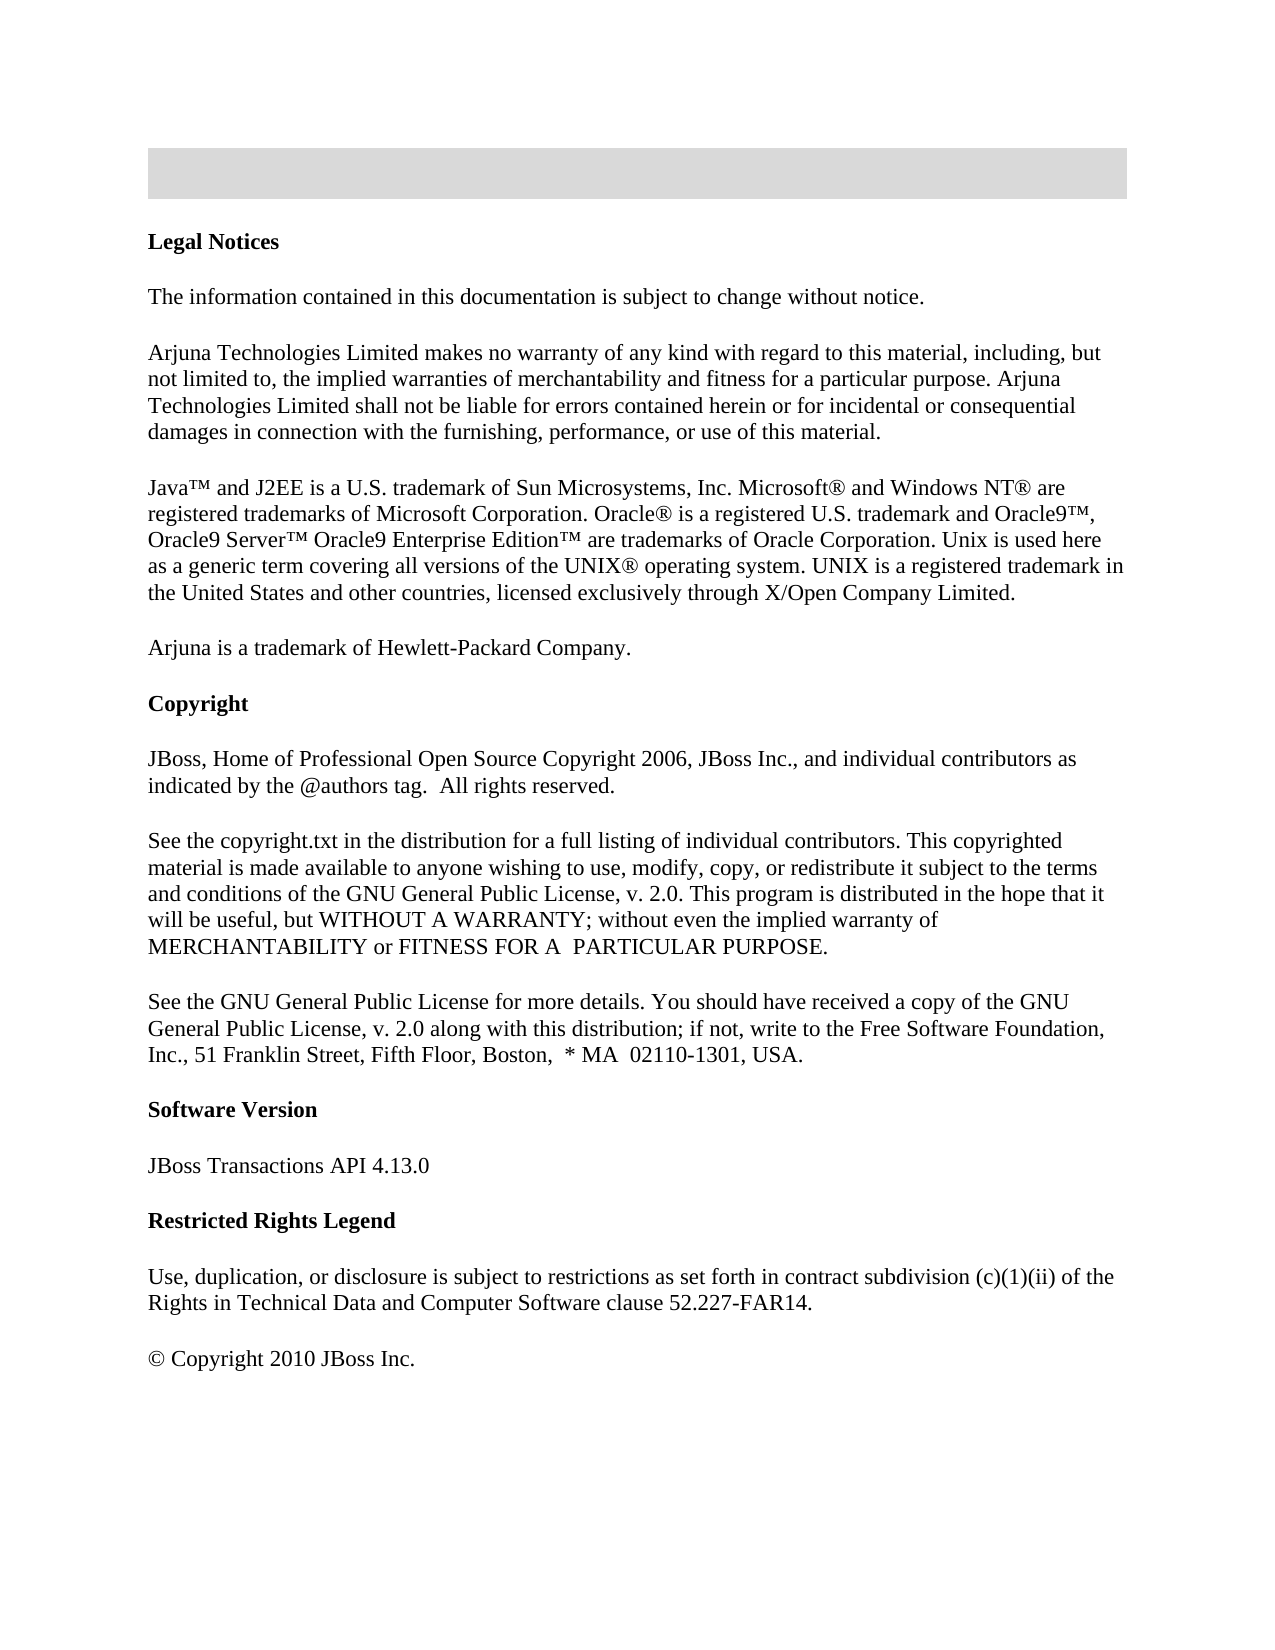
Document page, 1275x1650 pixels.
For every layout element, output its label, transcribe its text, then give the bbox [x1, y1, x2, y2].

text © Copyright 2010 JBoss Inc. [148, 1345, 1127, 1371]
text The information contained in this documentation is subject to change without notice. [148, 283, 1127, 310]
text JBoss, Home of Professional Open Source Copyright 2006, JBoss Inc., and individual contributors as indicated by the @authors tag. All rights reserved. [148, 746, 1127, 798]
text See the copyright.txt in the distribution for a full listing of individual contributors. This copyrighted material is made available to anyone wishing to use, modify, copy, or redistribute it subject to the terms and conditions of the GNU General Public License, v. 2.0. This program is distributed in the hope that it will be useful, but WITHOUT A WARRANTY; without even the implied warranty of MERCHANTABILITY or FITNESS FOR A PARTICULAR PURPOSE. [148, 827, 1127, 959]
text Software Version [148, 1097, 1127, 1123]
text JBoss Transactions API 4.10.0 [148, 1152, 1127, 1178]
text Arjuna is a trademark of Hewlett-Packard Company. [148, 634, 1127, 661]
text Use, duplication, or disclosure is subject to restrictions as set forth in contract subdivision (c)(1)(ii) of the Rights in Technical Data and Computer Software clause 52.227-FAR14. [148, 1263, 1127, 1316]
text Restricted Rights Legend [148, 1208, 1127, 1234]
text Copyright [148, 690, 1127, 716]
text Arjuna Technologies Limited makes no warranty of any kind with regard to this material, including, but not limited to, the implied warranties of merchantability and fitness for a particular purpose. Arjuna Technologies Limited shall not be liable for errors contained herein or for incidental or consequential damages in connection with the furnishing, performance, or use of this material. [148, 339, 1127, 444]
text Legal Notices [148, 228, 1127, 254]
text See the GNU General Public License for more details. You should have received a copy of the GNU General Public License, v. 2.0 along with this distribution; if not, write to the Free Software Foundation, Inc., 51 Franklin Street, Fifth Floor, Boston, * MA 02110-1301, USA. [148, 988, 1127, 1067]
text Java™ and J2EE is a U.S. trademark of Sun Microsystems, Inc. Microsoft® and Windows NT® are registered trademarks of Microsoft Corporation. Oracle® is a registered U.S. trademark and Oracle9™, Oracle9 Server™ Oracle9 Enterprise Edition™ are trademarks of Oracle Corporation. Unix is used here as a generic term covering all versions of the UNIX® operating system. UNIX is a registered trademark in the United States and other countries, licensed exclusively through X/Open Company Limited. [148, 473, 1127, 605]
